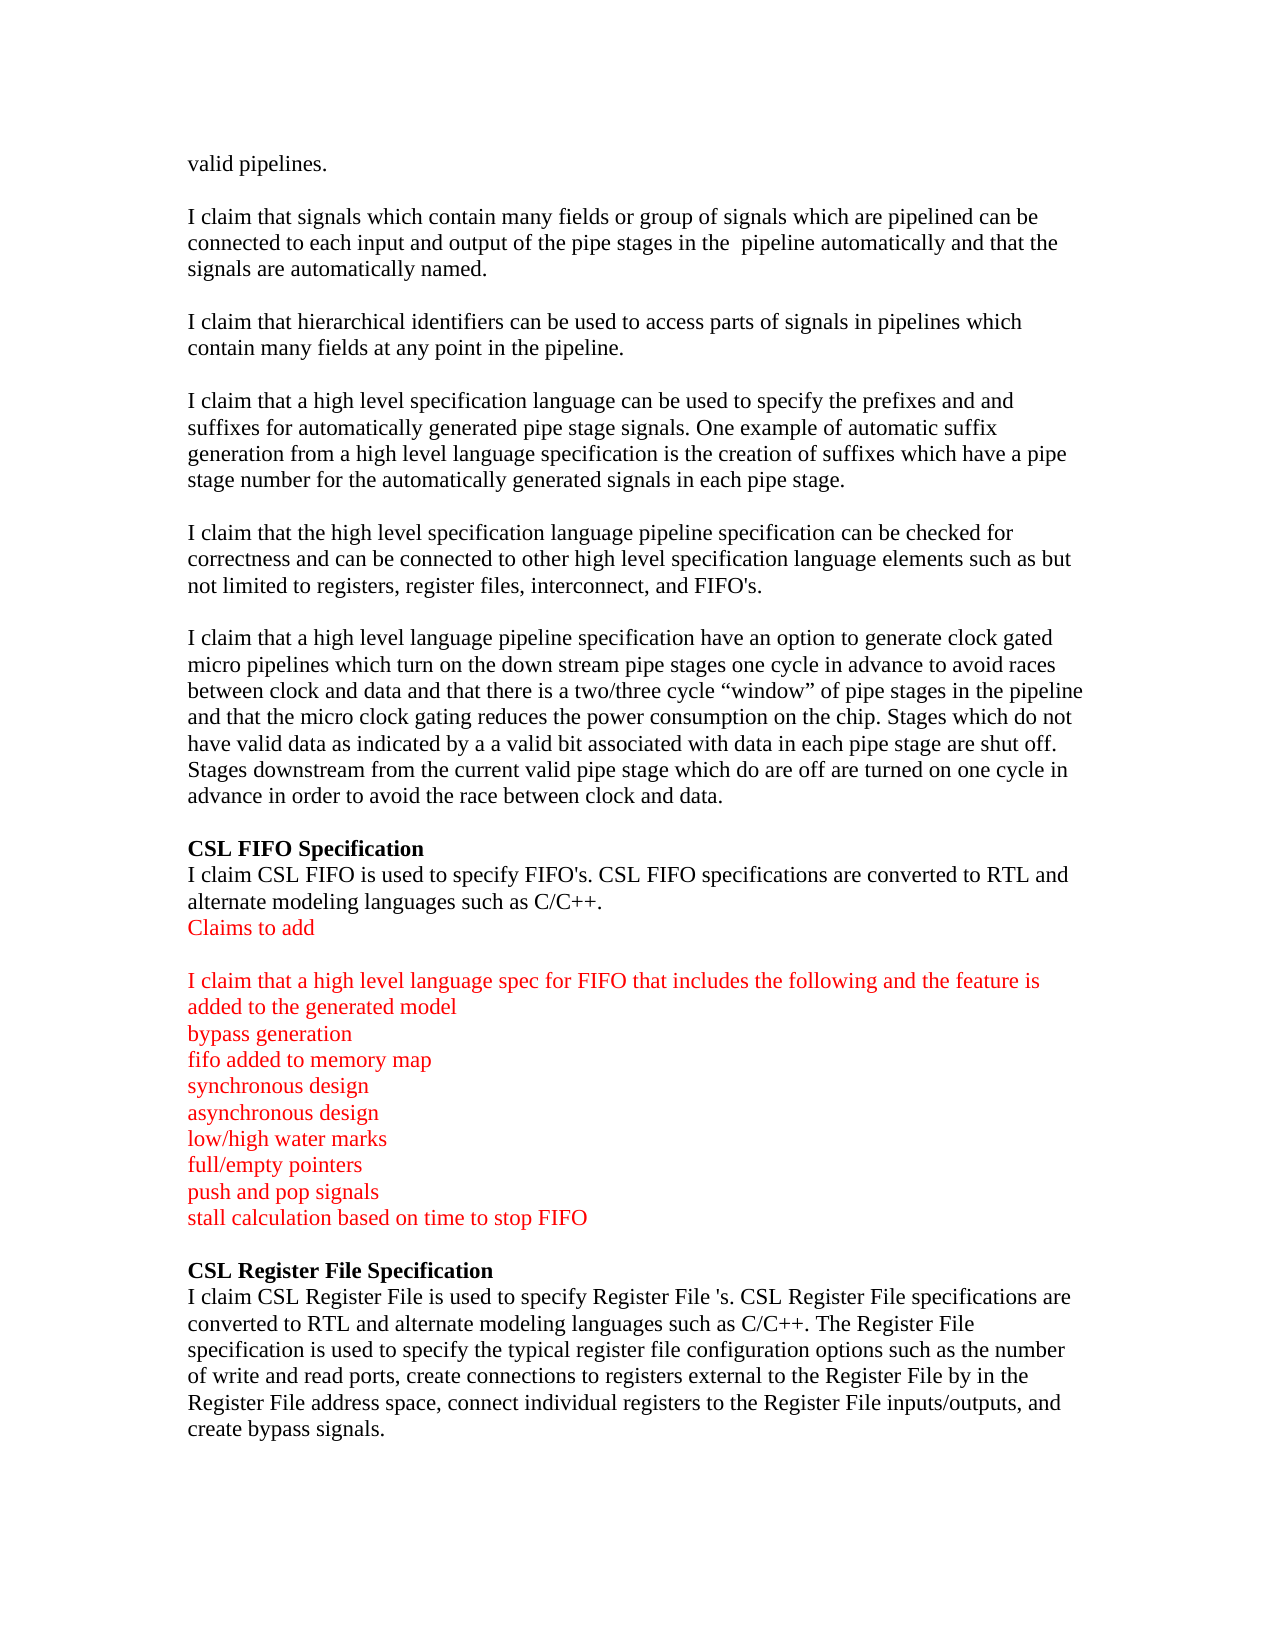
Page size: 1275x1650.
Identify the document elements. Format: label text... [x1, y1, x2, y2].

text Claims to add [187, 914, 1087, 941]
text I claim that the high level specification language pipeline specification can be checked for correctness and can be connected to other high level specification language elements such as but not limited to registers, register files, interconnect, and FIFO's. [187, 519, 1087, 598]
text I claim CSL Register File is used to specify Register File 's. CSL Register File specifications are converted to RTL and alternate modeling languages such as C/C++. The Register File specification is used to specify the typical register file configuration options such as the number of write and read ports, create connections to registers external to the Register File by in the Register File address space, connect individual registers to the Register File inputs/outputs, and create bypass signals. [187, 1283, 1087, 1441]
text I claim that a high level language pipeline specification have an option to generate clock gated micro pipelines which turn on the down stream pipe stages one cycle in advance to avoid races between clock and data and that there is a two/three cycle “window” of pipe stages in the pipeline and that the micro clock gating reduces the power consumption on the chip. Stages which do not have valid data as indicated by a a valid bit associated with data in each pipe stage are shut off. Stages downstream from the current valid pipe stage which do are off are turned on one cycle in advance in order to avoid the race between clock and data. [187, 624, 1087, 809]
text I claim that a high level language spec for FIFO that includes the following and the feature is added to the generated model [187, 967, 1087, 1020]
text synchronous design [187, 1072, 1087, 1099]
text full/empty pointers [187, 1151, 1087, 1178]
text I claim that signals which contain many fields or group of signals which are pipelined can be connected to each input and output of the pipe stages in the pipeline automatically and that the signals are automatically named. [187, 203, 1087, 282]
text I claim CSL FIFO is used to specify FIFO's. CSL FIFO specifications are converted to RTL and alternate modeling languages such as C/C++. [187, 862, 1087, 914]
text bypass generation [187, 1020, 1087, 1046]
text push and pop signals [187, 1178, 1087, 1204]
text I claim that a high level specification language can be used to specify the prefixes and and suffixes for automatically generated pipe stage signals. One example of automatic suffix generation from a high level language specification is the creation of suffixes which have a pipe stage number for the automatically generated signals in each pipe stage. [187, 387, 1087, 493]
text low/high water marks [187, 1125, 1087, 1151]
text CSL FIFO Specification [187, 835, 1087, 862]
text CSL Register File Specification [187, 1257, 1087, 1283]
text asynchronous design [187, 1099, 1087, 1125]
text fifo added to memory map [187, 1046, 1087, 1072]
text valid pipelines. [187, 150, 1087, 176]
text I claim that hierarchical identifiers can be used to access parts of signals in pipelines which contain many fields at any point in the pipeline. [187, 308, 1087, 361]
text stall calculation based on time to stop FIFO [187, 1204, 1087, 1231]
